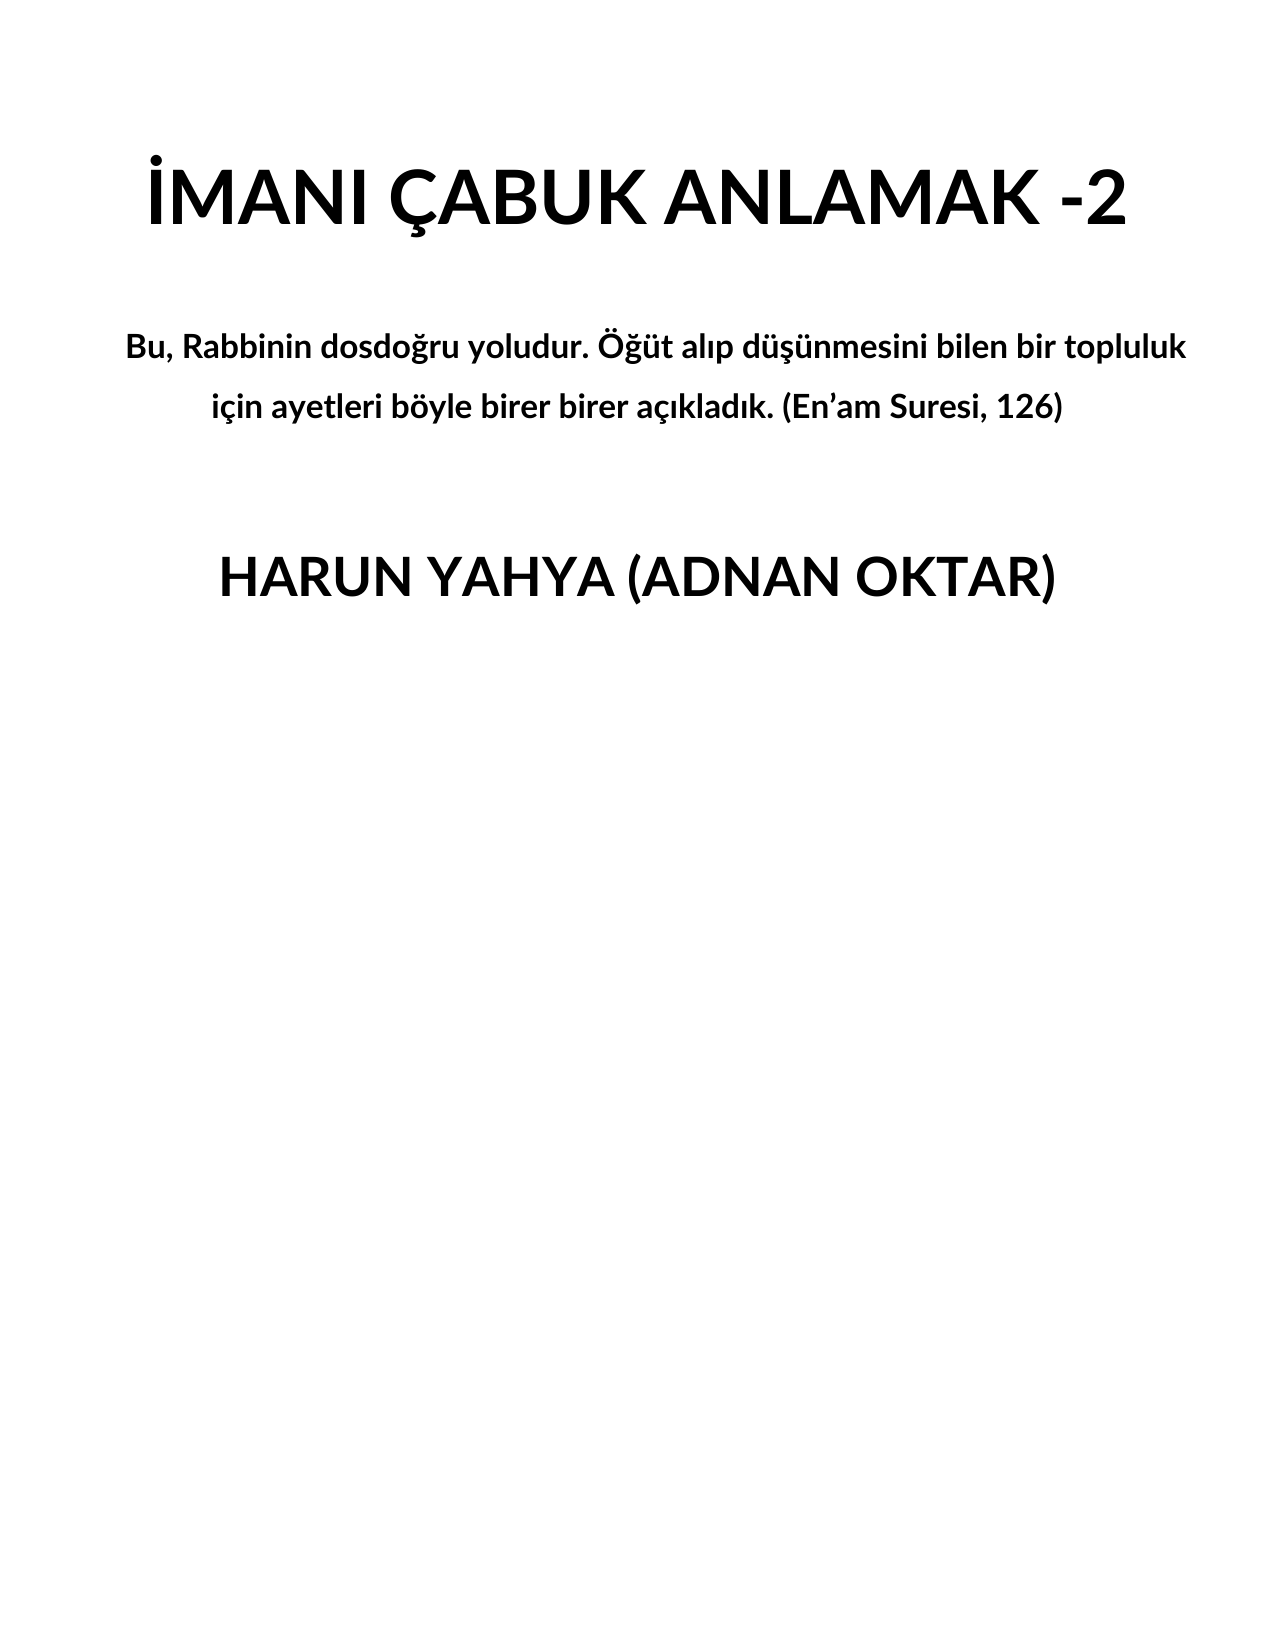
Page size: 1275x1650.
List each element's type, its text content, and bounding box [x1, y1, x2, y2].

subtitle İMANI ÇABUK ANLAMAK -2 [75, 150, 1200, 240]
text HARUN YAHYA (ADNAN OKTAR) [75, 543, 1200, 608]
text Bu, Rabbinin dosdoğru yoludur. Öğüt alıp düşünmesini bilen bir topluluk için ayetleri böyle birer birer açıkladık. (En’am Suresi, 126) [75, 325, 1200, 425]
